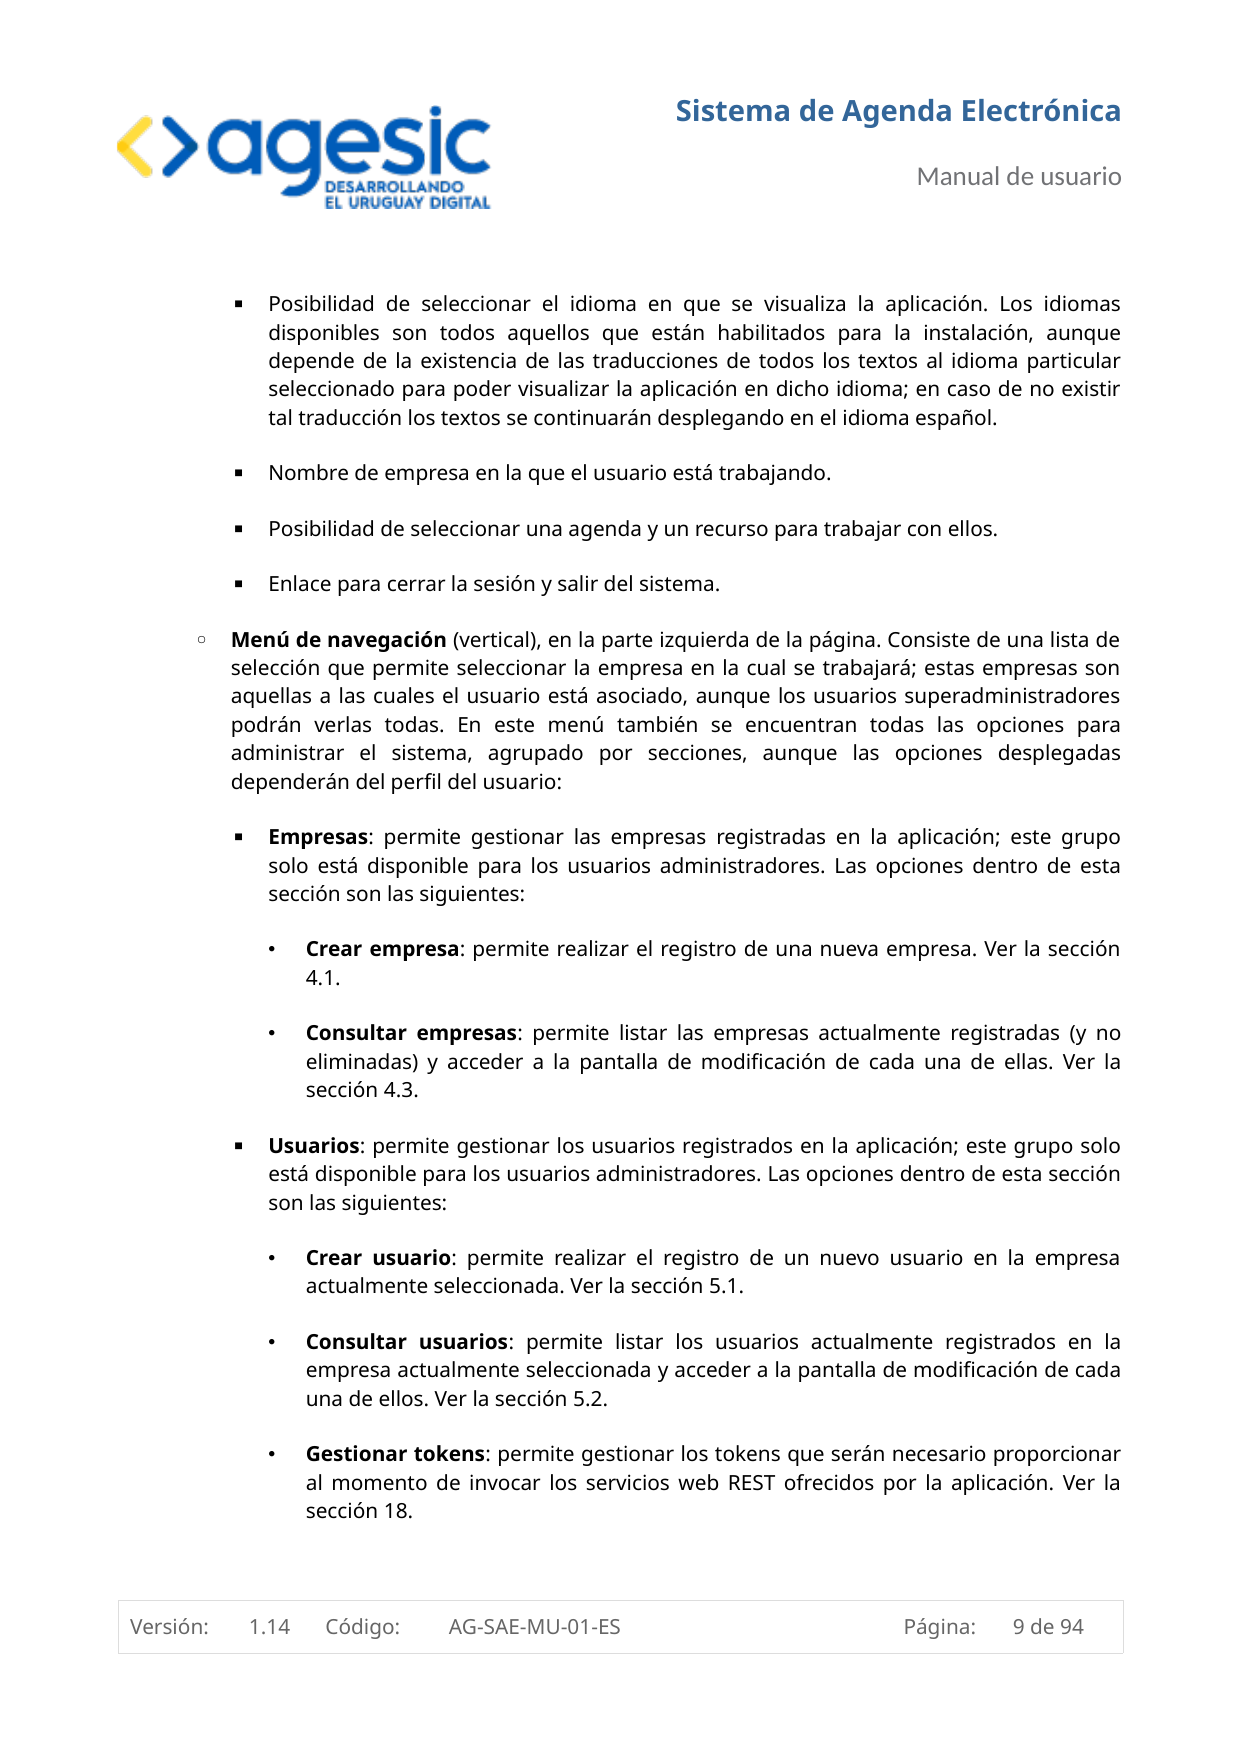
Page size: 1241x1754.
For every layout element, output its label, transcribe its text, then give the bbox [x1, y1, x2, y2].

list Crear usuario: permite realizar el registro de un nuevo usuario en la empresa actualmente seleccionada. Ver la sección 5.1. [268, 1243, 1122, 1300]
list Posibilidad de seleccionar una agenda y un recurso para trabajar con ellos. [231, 514, 1122, 542]
list Crear empresa: permite realizar el registro de una nueva empresa. Ver la sección 4.1. [268, 934, 1122, 991]
list Empresas: permite gestionar las empresas registradas en la aplicación; este grupo solo está disponible para los usuarios administradores. Las opciones dentro de esta sección son las siguientes: [231, 822, 1122, 908]
list Enlace para cerrar la sesión y salir del sistema. [231, 569, 1122, 598]
list Nombre de empresa en la que el usuario está trabajando. [231, 458, 1122, 487]
list Menú de navegación (vertical), en la parte izquierda de la página. Consiste de una lista de selección que permite seleccionar la empresa en la cual se trabajará; estas empresas son aquellas a las cuales el usuario está asociado, aunque los usuarios superadministradores podrán verlas todas. En este menú también se encuentran todas las opciones para administrar el sistema, agrupado por secciones, aunque las opciones desplegadas dependerán del perfil del usuario: [193, 625, 1122, 795]
list Usuarios: permite gestionar los usuarios registrados en la aplicación; este grupo solo está disponible para los usuarios administradores. Las opciones dentro de esta sección son las siguientes: [231, 1131, 1122, 1216]
list Consultar usuarios: permite listar los usuarios actualmente registrados en la empresa actualmente seleccionada y acceder a la pantalla de modificación de cada una de ellos. Ver la sección 5.2. [268, 1327, 1122, 1412]
list Consultar empresas: permite listar las empresas actualmente registradas (y no eliminadas) y acceder a la pantalla de modificación de cada una de ellas. Ver la sección 4.3. [268, 1018, 1122, 1104]
list Gestionar tokens: permite gestionar los tokens que serán necesario proporcionar al momento de invocar los servicios web REST ofrecidos por la aplicación. Ver la sección 18. [268, 1439, 1122, 1524]
list Posibilidad de seleccionar el idioma en que se visualiza la aplicación. Los idiomas disponibles son todos aquellos que están habilitados para la instalación, aunque depende de la existencia de las traducciones de todos los textos al idioma particular seleccionado para poder visualizar la aplicación en dicho idioma; en caso de no existir tal traducción los textos se continuarán desplegando en el idioma español. [231, 289, 1122, 431]
picture [116, 105, 492, 209]
